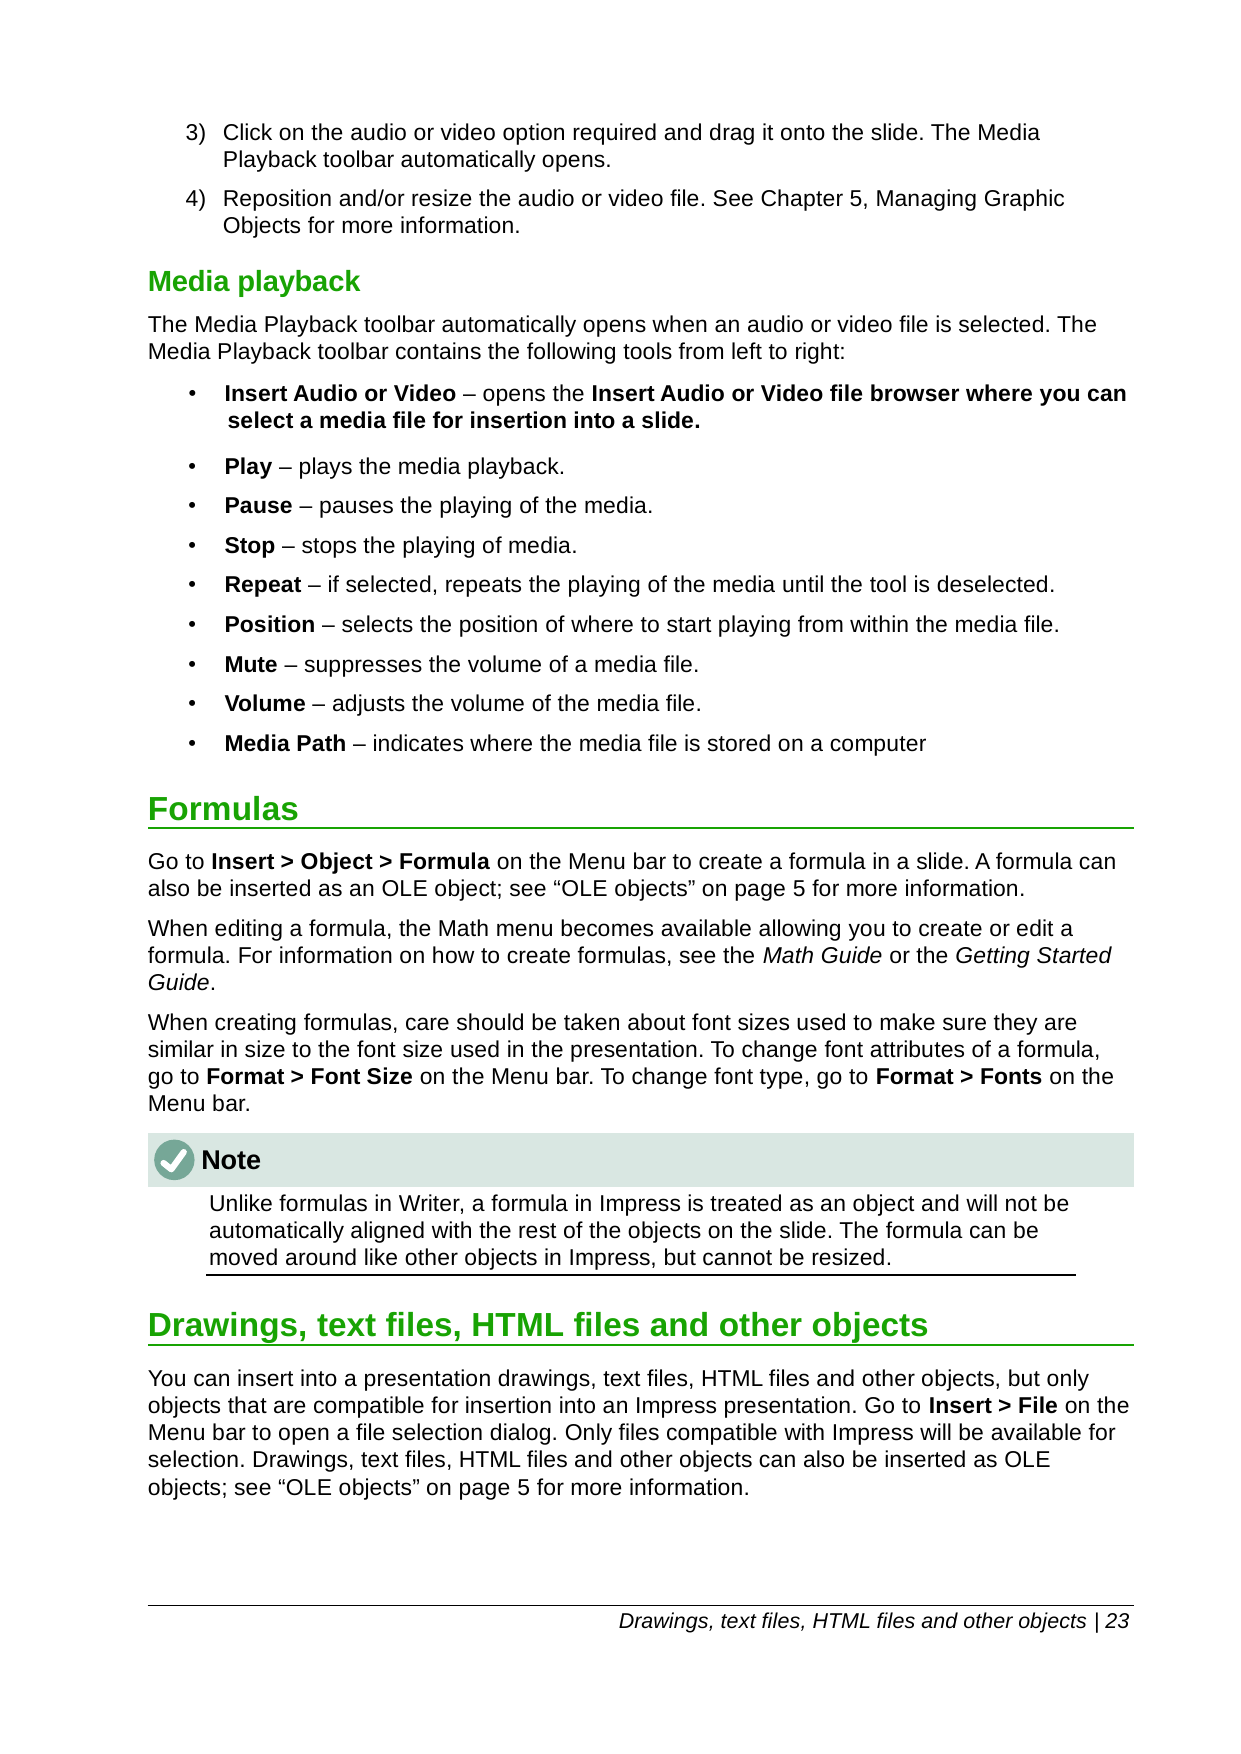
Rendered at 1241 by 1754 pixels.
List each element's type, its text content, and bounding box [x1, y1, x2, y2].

text When creating formulas, care should be taken about font sizes used to make sure they are similar in size to the font size used in the presentation. To change font attributes of a formula, go to Format > Font Size on the Menu bar. To change font type, go to Format > Fonts on the Menu bar. [148, 1008, 1134, 1116]
subtitle Formulas [148, 788, 1134, 827]
list Reposition and/or resize the audio or video file. See Chapter 5, Managing Graphic Objects for more information. [206, 185, 1134, 239]
subtitle Drawings, text files, HTML files and other objects [148, 1305, 1134, 1344]
list Volume – adjusts the volume of the media file. [185, 687, 1134, 717]
list Stop – stops the playing of media. [185, 528, 1134, 558]
text When editing a formula, the Math menu becomes available allowing you to create or edit a formula. For information on how to create formulas, see the Math Guide or the Getting Started Guide. [148, 914, 1134, 996]
list Click on the audio or video option required and drag it onto the slide. The Media Playback toolbar automatically opens. [206, 118, 1134, 172]
subtitle Media playback [148, 264, 1134, 297]
text The Media Playback toolbar automatically opens when an audio or video file is selected. The Media Playback toolbar contains the following tools from left to right: [148, 310, 1134, 364]
list Pause – pauses the playing of the media. [185, 489, 1134, 519]
list Position – selects the position of where to start playing from within the media file. [185, 607, 1134, 637]
text Unlike formulas in Writer, a formula in Impress is treated as an object and will not be automatically aligned with the rest of the objects on the slide. The formula can be moved around like other objects in Impress, but cannot be resized. [206, 1187, 1076, 1274]
text Go to Insert > Object > Formula on the Menu bar to create a formula in a slide. A formula can also be inserted as an OLE object; see “OLE objects” on page 5 for more information. [148, 848, 1134, 902]
list Insert Audio or Video – opens the Insert Audio or Video file browser where you can select a media file for insertion into a slide. [185, 377, 1134, 437]
list Repeat – if selected, repeats the playing of the media until the tool is deselected. [185, 568, 1134, 598]
subtitle Note [148, 1133, 1134, 1187]
list Mute – suppresses the volume of a media file. [185, 647, 1134, 677]
list Media Path – indicates where the media file is stored on a computer [185, 726, 1134, 759]
list Play – plays the media playback. [185, 449, 1134, 479]
text You can insert into a presentation drawings, text files, HTML files and other objects, but only objects that are compatible for insertion into an Impress presentation. Go to Insert > File on the Menu bar to open a file selection dialog. Only files compatible with Impress will be available for selection. Drawings, text files, HTML files and other objects can also be inserted as OLE objects; see “OLE objects” on page 5 for more information. [148, 1364, 1134, 1500]
